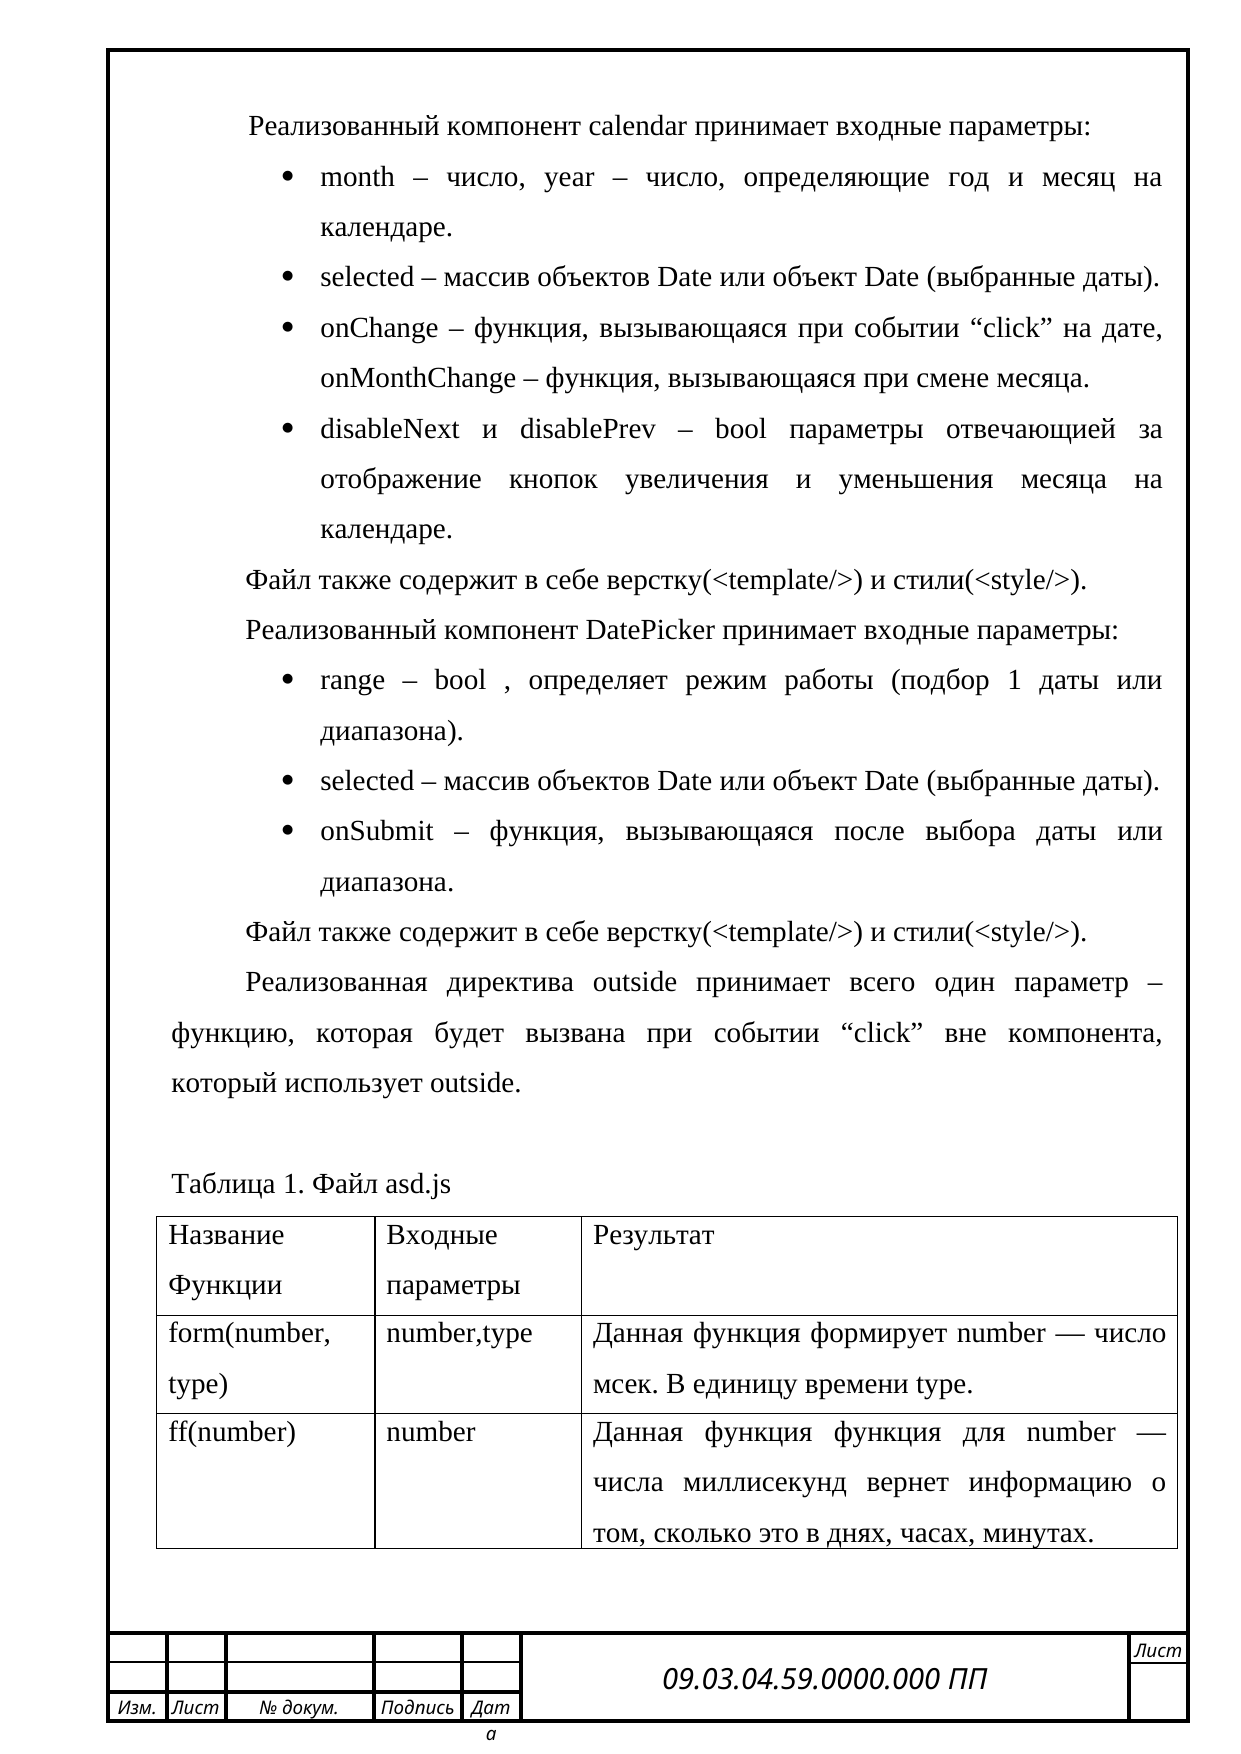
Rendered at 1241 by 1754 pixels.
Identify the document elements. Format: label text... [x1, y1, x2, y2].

text Реализованный компонент DatePicker принимает входные параметры: [171, 612, 1163, 646]
list onChange – функция, вызывающаяся при событии “click” на дате, onMonthChange – функция, вызывающаяся при смене месяца. [283, 310, 1163, 394]
table_cell Данная функция функция для number — числа миллисекунд вернет информацию о том, сколько это в днях, часах, минутах. [582, 1414, 1177, 1548]
table_cell number [376, 1414, 581, 1548]
table_header Результат [582, 1217, 1177, 1314]
list selected – массив объектов Date или объект Date (выбранные даты). [283, 763, 1163, 797]
table_header Название Функции [157, 1217, 374, 1314]
table_cell number,type [376, 1316, 581, 1413]
text Файл также содержит в себе верстку(<template/>) и стили(<style/>). [171, 562, 1163, 595]
list onSubmit – функция, вызывающаяся после выбора даты или диапазона. [283, 813, 1163, 897]
text Таблица 1. Файл asd.js [171, 1166, 1163, 1199]
text Файл также содержит в себе верстку(<template/>) и стили(<style/>). [171, 914, 1163, 948]
table_header Входные параметры [376, 1217, 581, 1314]
text Реализованная директива outside принимает всего один параметр – функцию, которая будет вызвана при событии “click” вне компонента, который использует outside. [171, 964, 1163, 1099]
list range – bool , определяет режим работы (подбор 1 даты или диапазона). [283, 662, 1163, 746]
table_cell ff(number) [157, 1414, 374, 1548]
table_cell form(number, type) [157, 1316, 374, 1413]
table_cell Данная функция формирует number — число мсек. В единицу времени type. [582, 1316, 1177, 1413]
list month – число, year – число, определяющие год и месяц на календаре. [283, 159, 1163, 243]
text Реализованный компонент calendar принимает входные параметры: [171, 108, 1163, 142]
list selected – массив объектов Date или объект Date (выбранные даты). [283, 259, 1163, 293]
list disableNext и disablePrev – bool параметры отвечающией за отображение кнопок увеличения и уменьшения месяца на календаре. [283, 411, 1163, 545]
